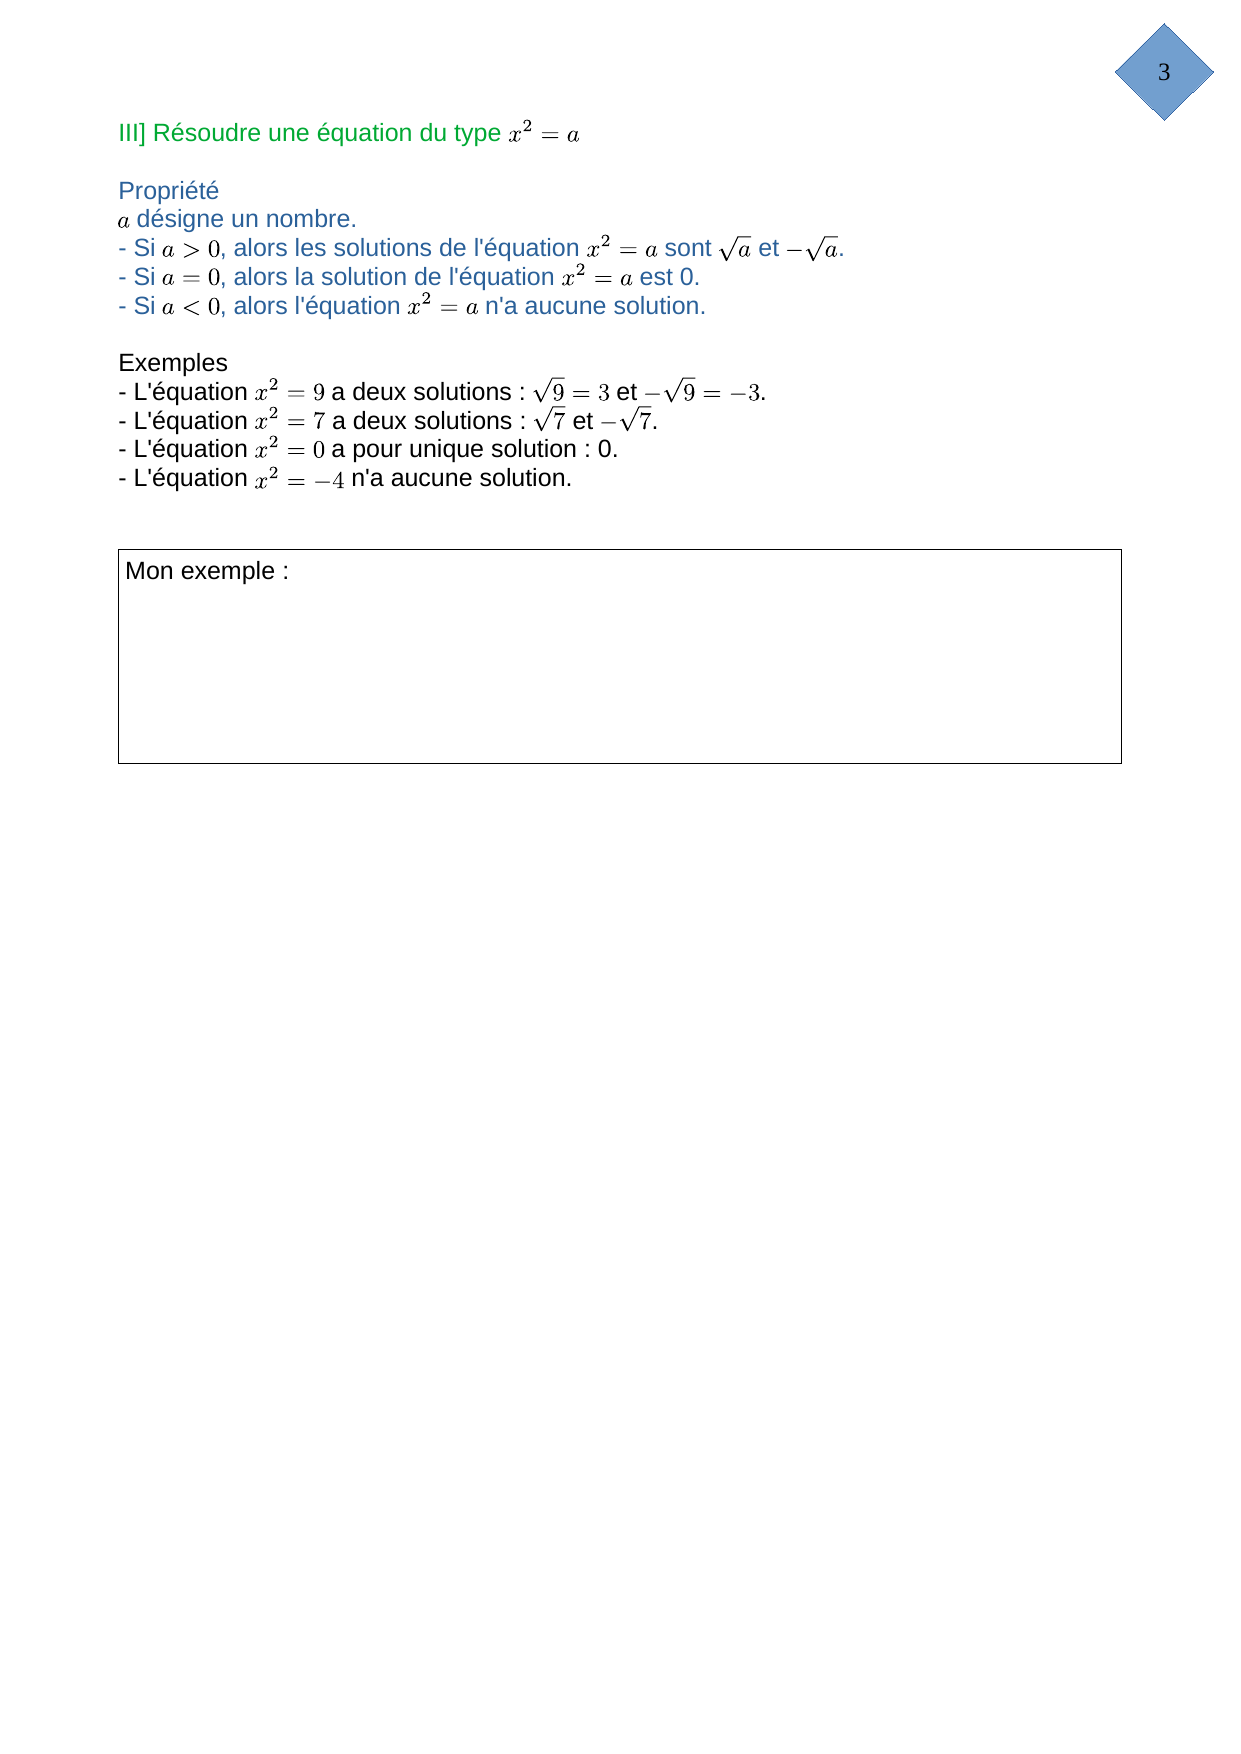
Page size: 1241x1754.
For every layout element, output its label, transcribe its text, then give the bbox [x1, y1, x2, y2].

text - L'équation a deux solutions : et . [118, 406, 1122, 434]
text - L'équation n'a aucune solution. [118, 463, 1122, 492]
text - Si , alors l'équation n'a aucune solution. [118, 291, 1122, 319]
text - Si , alors la solution de l'équation est 0. [118, 262, 1122, 291]
text III] Résoudre une équation du type [118, 118, 1122, 147]
text - L'équation a pour unique solution : 0. [118, 434, 1122, 463]
text Propriété [118, 176, 1122, 204]
text - Si , alors les solutions de l'équation sont et . [118, 233, 1122, 262]
text Exemples [118, 348, 1122, 377]
text - L'équation a deux solutions : et . [118, 377, 1122, 406]
table_header Mon exemple : [119, 550, 1121, 763]
text désigne un nombre. [118, 204, 1122, 233]
